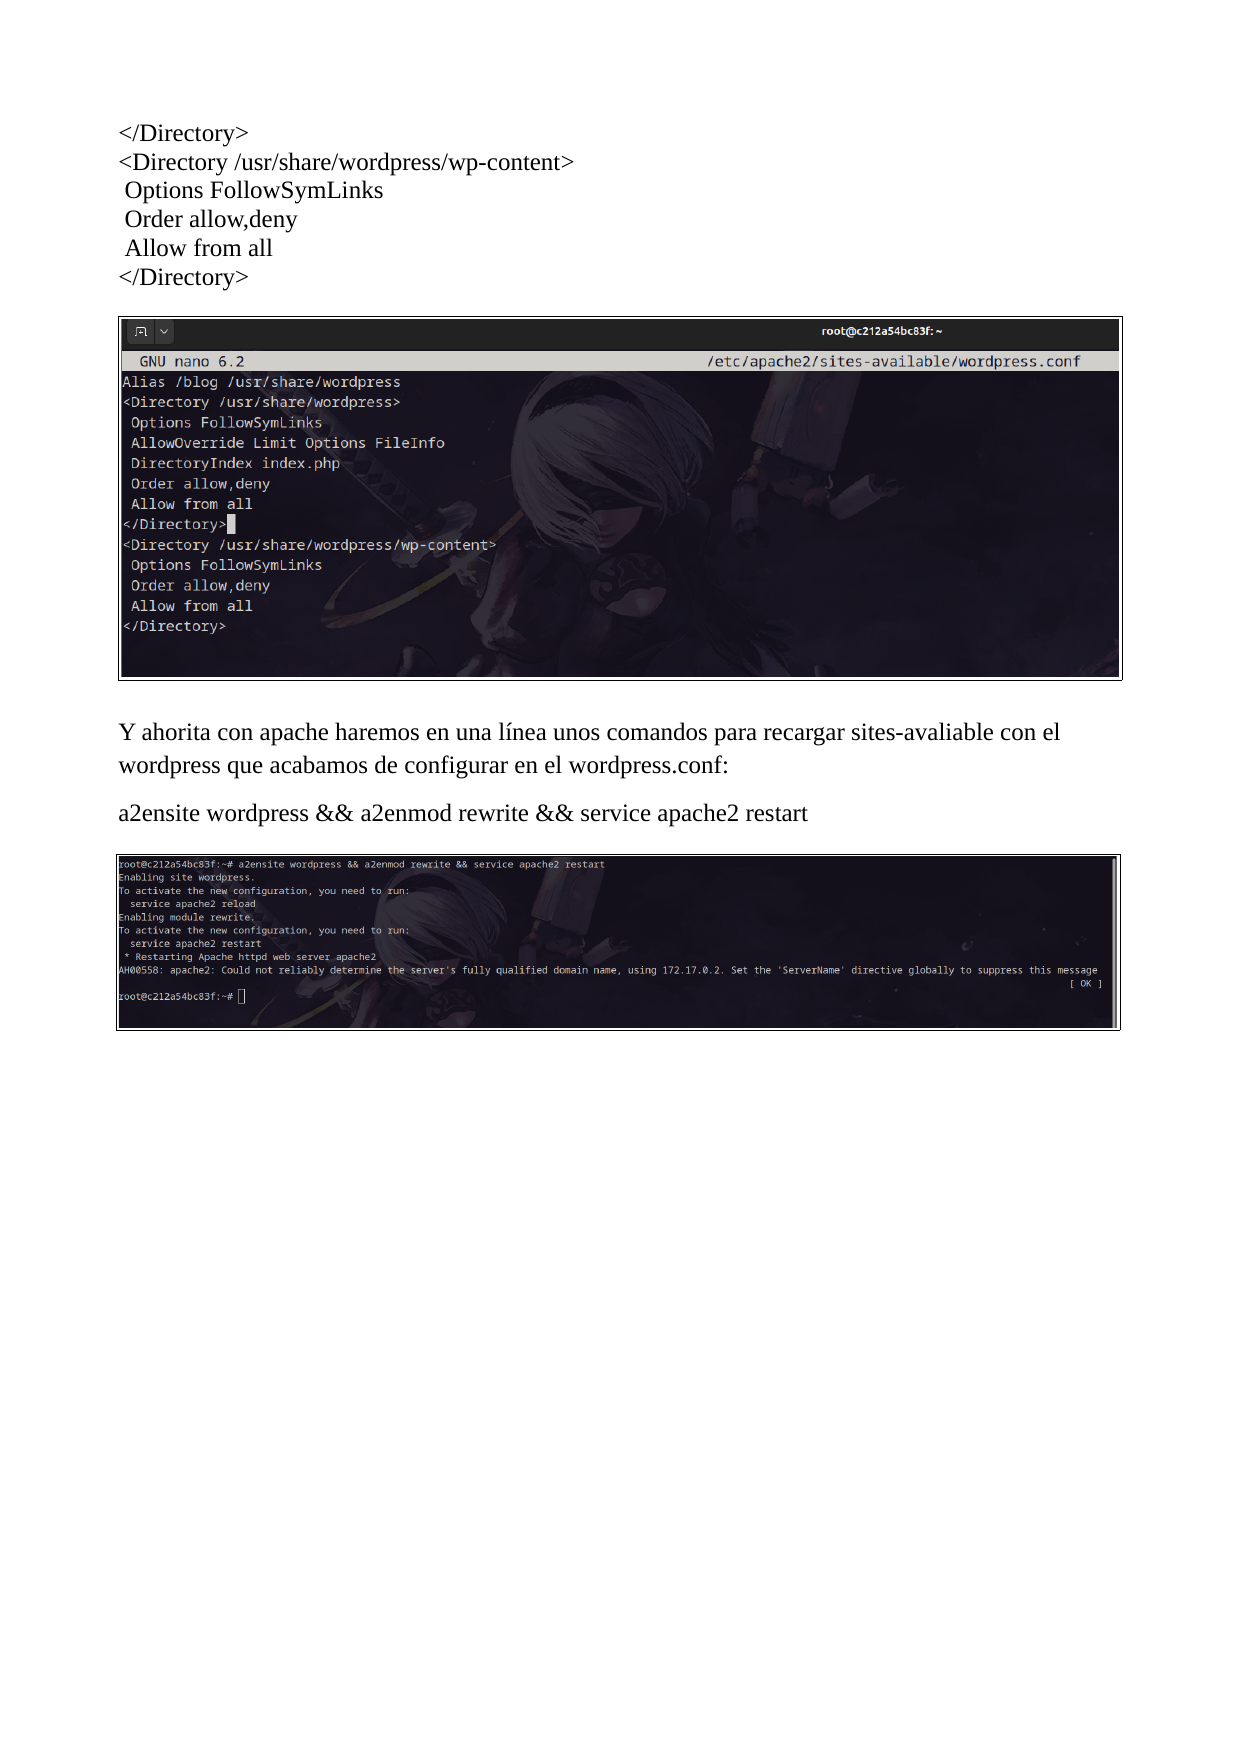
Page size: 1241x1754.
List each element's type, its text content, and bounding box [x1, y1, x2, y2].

text [119, 317, 1122, 680]
table_header a2ensite wordpress && a2enmod rewrite && service apache2 restart [118, 798, 1122, 827]
table_header </Directory> <Directory /usr/share/wordpress/wp-content> Options FollowSymLinks Order allow,deny Allow from all </Directory> [118, 118, 1122, 291]
picture [118, 856, 1117, 1028]
text Y ahorita con apache haremos en una línea unos comandos para recargar sites-avaliable con el wordpress que acabamos de configurar en el wordpress.conf: [118, 681, 1122, 779]
text [118, 291, 1122, 316]
picture [121, 319, 1119, 677]
